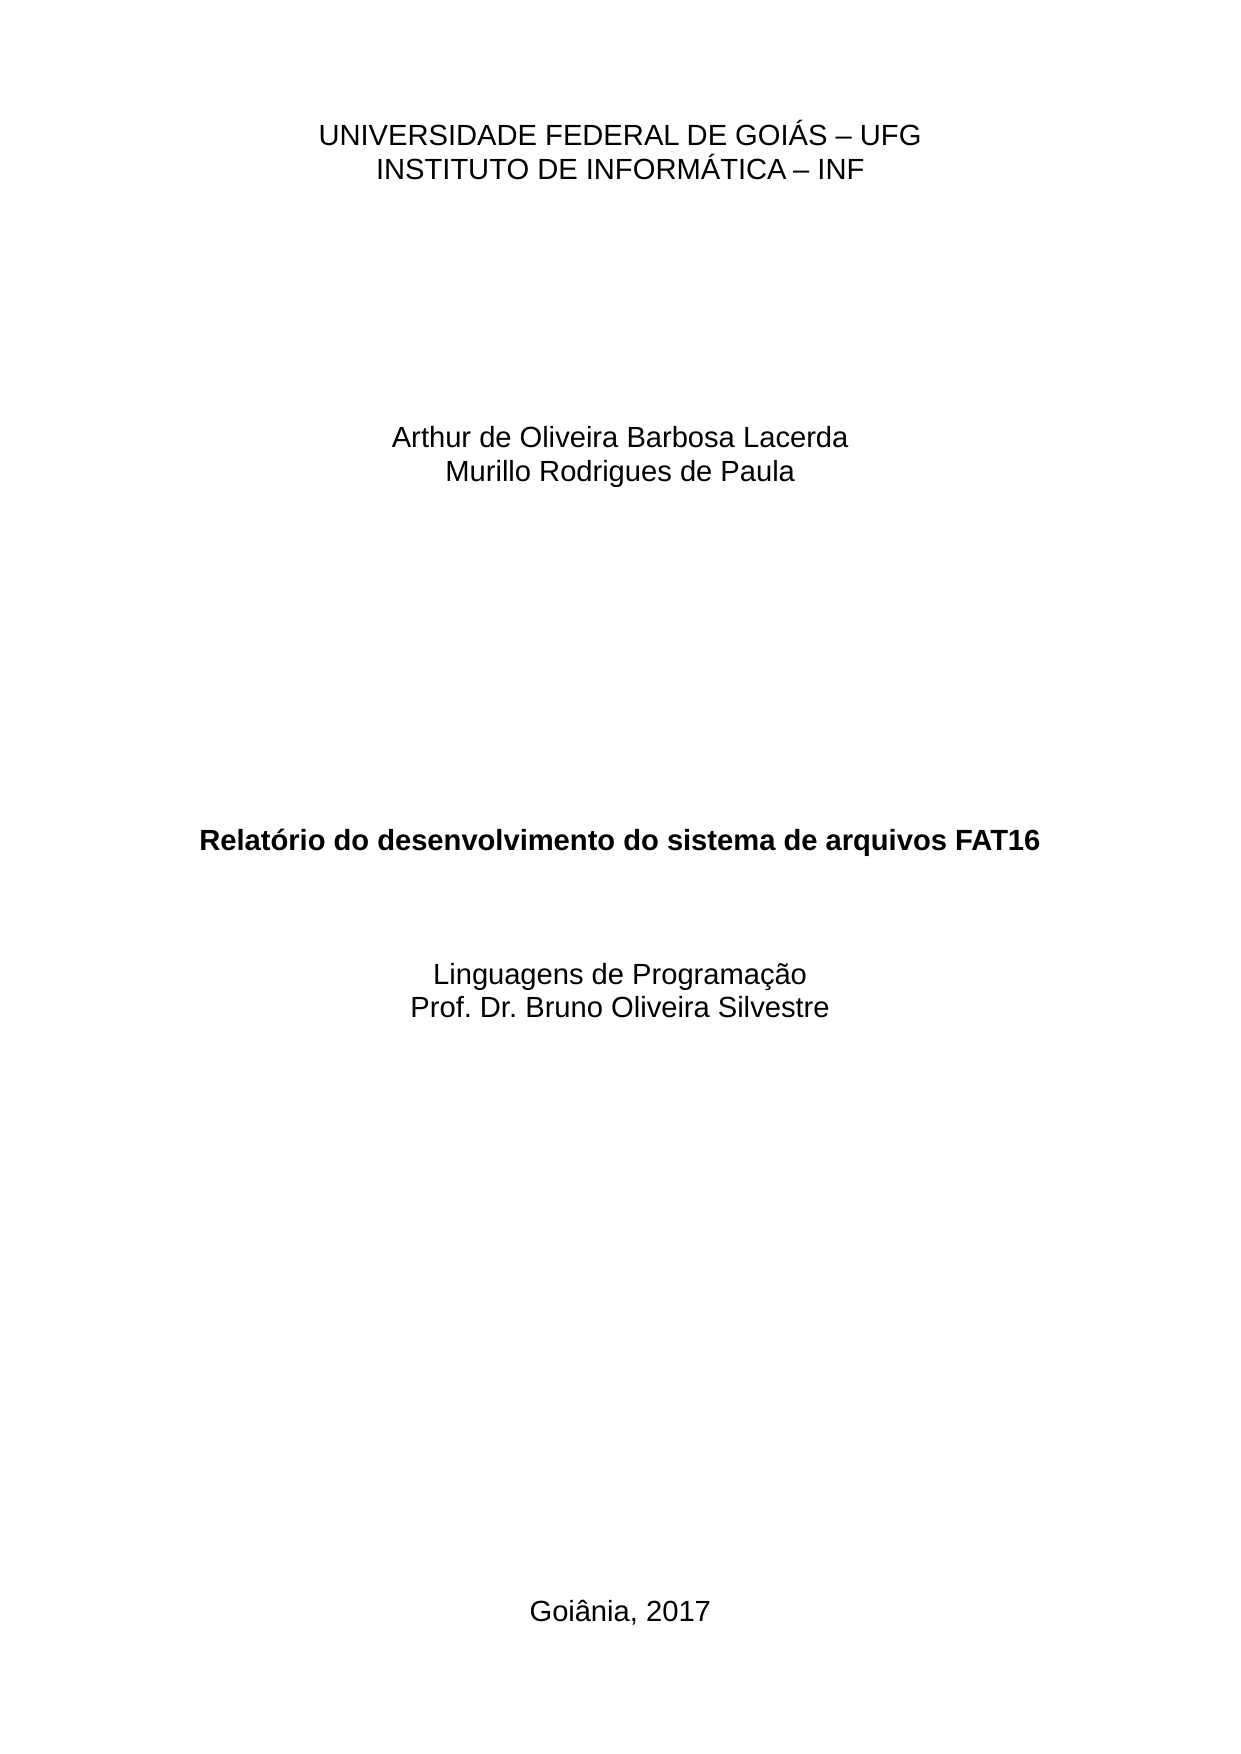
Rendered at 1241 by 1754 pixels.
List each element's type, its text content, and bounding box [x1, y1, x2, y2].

text INSTITUTO DE INFORMÁTICA – INF [118, 152, 1122, 185]
text Murillo Rodrigues de Paula [118, 453, 1122, 487]
text Arthur de Oliveira Barbosa Lacerda [118, 420, 1122, 453]
text Prof. Dr. Bruno Oliveira Silvestre [118, 990, 1122, 1024]
text UNIVERSIDADE FEDERAL DE GOIÁS – UFG [118, 118, 1122, 152]
text Relatório do desenvolvimento do sistema de arquivos FAT16 [118, 822, 1122, 856]
text Goiânia, 2017 [118, 1594, 1122, 1627]
text Linguagens de Programação [118, 957, 1122, 990]
